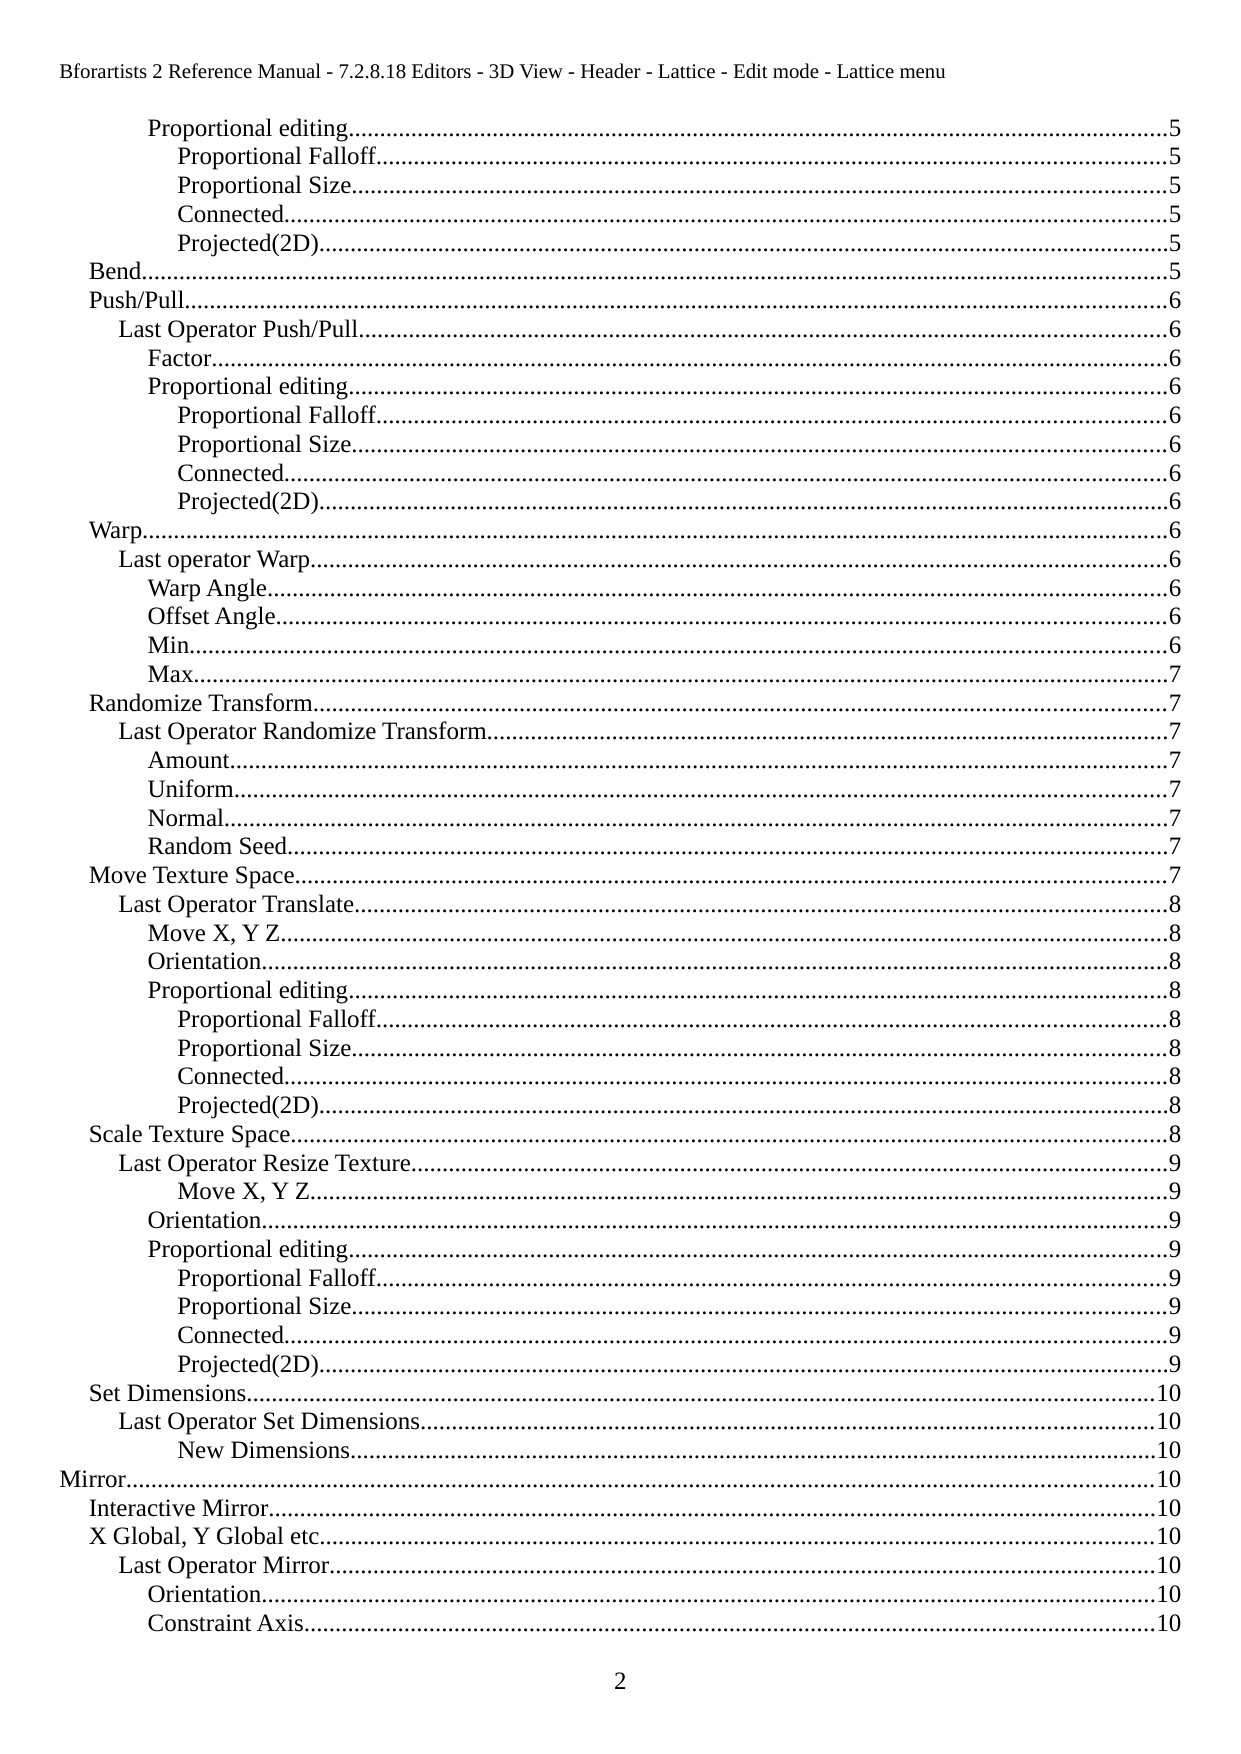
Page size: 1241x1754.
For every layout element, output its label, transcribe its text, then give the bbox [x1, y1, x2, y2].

text Proportional Falloff 6 [177, 400, 1181, 429]
text Proportional Falloff 9 [177, 1263, 1181, 1291]
text Last Operator Push/Pull 6 [118, 314, 1181, 343]
text Interactive Mirror 10 [88, 1493, 1181, 1521]
text Max 7 [147, 659, 1181, 688]
text Orientation 8 [147, 946, 1181, 975]
text Move X, Y Z 8 [147, 918, 1181, 946]
text Push/Pull 6 [88, 285, 1181, 314]
text Projected(2D) 5 [177, 228, 1181, 256]
text Scale Texture Space 8 [88, 1119, 1181, 1148]
text Set Dimensions 10 [88, 1378, 1181, 1406]
text Projected(2D) 6 [177, 486, 1181, 515]
text X Global, Y Global etc. 10 [88, 1521, 1181, 1550]
text Connected 9 [177, 1320, 1181, 1349]
text Proportional editing 9 [147, 1234, 1181, 1263]
text Projected(2D) 9 [177, 1349, 1181, 1378]
text Move Texture Space 7 [88, 860, 1181, 889]
text Proportional editing 8 [147, 975, 1181, 1004]
text Constraint Axis 10 [147, 1608, 1181, 1636]
text New Dimensions 10 [177, 1435, 1181, 1464]
text Proportional Size 8 [177, 1033, 1181, 1061]
text Randomize Transform 7 [88, 688, 1181, 716]
text Orientation 9 [147, 1205, 1181, 1234]
text Move X, Y Z 9 [177, 1176, 1181, 1205]
text Normal 7 [147, 803, 1181, 831]
text Random Seed 7 [147, 831, 1181, 860]
text Bend 5 [88, 256, 1181, 285]
text Warp Angle 6 [147, 573, 1181, 601]
text Offset Angle 6 [147, 601, 1181, 630]
text Factor 6 [147, 343, 1181, 371]
text Projected(2D) 8 [177, 1090, 1181, 1119]
text Proportional editing 6 [147, 371, 1181, 400]
text Last Operator Randomize Transform 7 [118, 716, 1181, 745]
text Last Operator Resize Texture 9 [118, 1148, 1181, 1176]
text Last Operator Mirror 10 [118, 1550, 1181, 1579]
text Last operator Warp 6 [118, 544, 1181, 573]
text Proportional Size 5 [177, 170, 1181, 199]
text Connected 5 [177, 199, 1181, 228]
text Warp 6 [88, 515, 1181, 544]
text Proportional Falloff 5 [177, 141, 1181, 170]
text Uniform 7 [147, 774, 1181, 803]
text Proportional Size 6 [177, 429, 1181, 458]
text Proportional Size 9 [177, 1291, 1181, 1320]
text Connected 8 [177, 1061, 1181, 1090]
text Orientation 10 [147, 1579, 1181, 1608]
text Last Operator Set Dimensions 10 [118, 1406, 1181, 1435]
text Min 6 [147, 630, 1181, 659]
text Mirror 10 [59, 1464, 1181, 1493]
text Proportional editing 5 [147, 113, 1181, 141]
text Amount 7 [147, 745, 1181, 774]
text Connected 6 [177, 458, 1181, 486]
text Proportional Falloff 8 [177, 1004, 1181, 1033]
text Last Operator Translate 8 [118, 889, 1181, 918]
